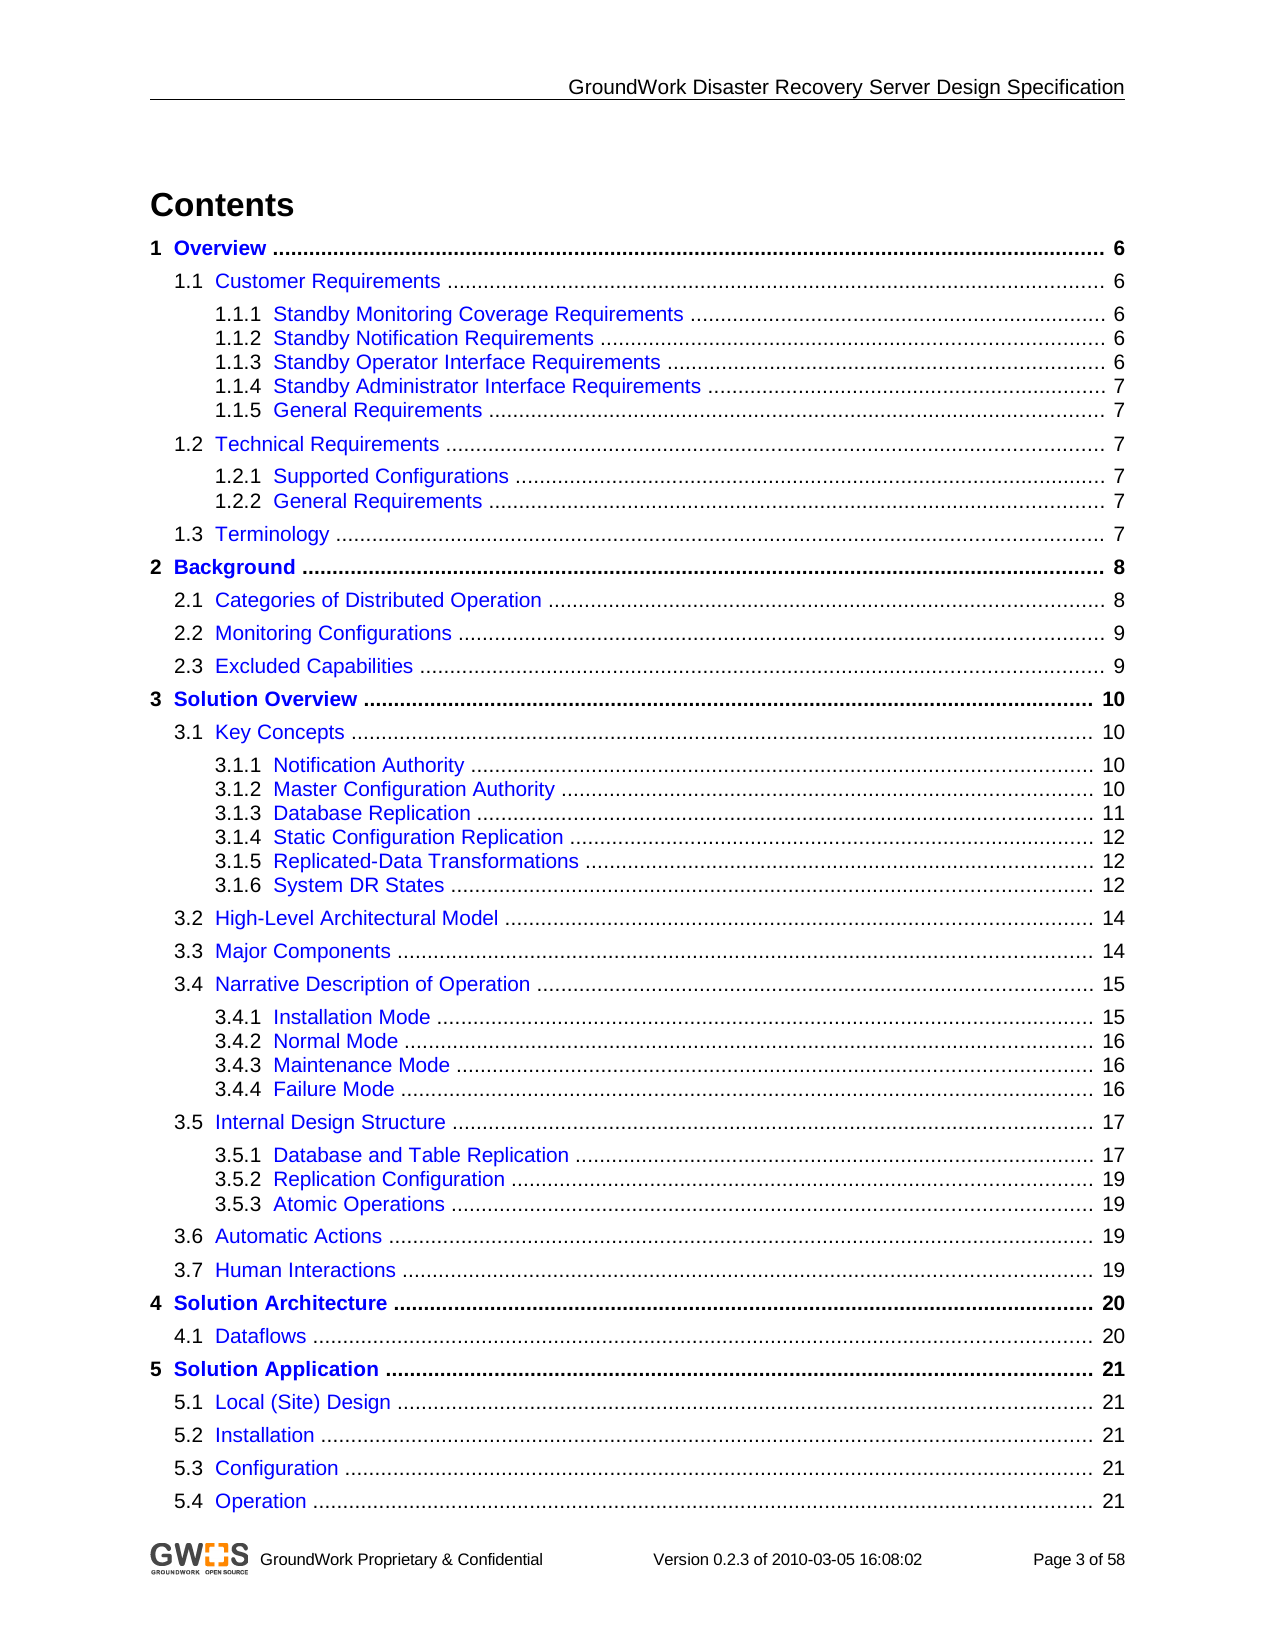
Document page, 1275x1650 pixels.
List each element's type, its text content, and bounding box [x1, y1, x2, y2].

text 1.1.4 Standby Administrator Interface Requirements 7 [214, 374, 1125, 398]
text 3.1 Key Concepts 10 [174, 720, 1125, 744]
text 1.2.1 Supported Configurations 7 [214, 464, 1125, 488]
text 5 Solution Application 21 [150, 1357, 1125, 1381]
text 1.3 Terminology 7 [174, 522, 1125, 546]
text 3.1.1 Notification Authority 10 [214, 753, 1125, 777]
text 1.2.2 General Requirements 7 [214, 488, 1125, 513]
picture [150, 1543, 248, 1575]
text 2.3 Excluded Capabilities 9 [174, 654, 1125, 678]
text 3.3 Major Components 14 [174, 939, 1125, 963]
text 3 Solution Overview 10 [150, 687, 1125, 711]
text 3.5.2 Replication Configuration 19 [214, 1167, 1125, 1191]
text 5.2 Installation 21 [174, 1423, 1125, 1447]
text 3.5.1 Database and Table Replication 17 [214, 1143, 1125, 1167]
text 3.7 Human Interactions 19 [174, 1257, 1125, 1282]
text 3.1.5 Replicated-Data Transformations 12 [214, 849, 1125, 873]
text 4 Solution Architecture 20 [150, 1291, 1125, 1314]
text 1.1.2 Standby Notification Requirements 6 [214, 326, 1125, 350]
text 5.4 Operation 21 [174, 1489, 1125, 1513]
text 3.5.3 Atomic Operations 19 [214, 1191, 1125, 1216]
text 3.5 Internal Design Structure 17 [174, 1110, 1125, 1134]
text 4.1 Dataflows 20 [174, 1323, 1125, 1348]
text 1.2 Technical Requirements 7 [174, 431, 1125, 456]
text 1.1.5 General Requirements 7 [214, 398, 1125, 422]
text 3.6 Automatic Actions 19 [174, 1224, 1125, 1248]
text 1 Overview 6 [150, 236, 1125, 260]
text 3.4.2 Normal Mode 16 [214, 1029, 1125, 1053]
text 3.2 High-Level Architectural Model 14 [174, 906, 1125, 930]
text 2 Background 8 [150, 554, 1125, 579]
text 3.4.4 Failure Mode 16 [214, 1077, 1125, 1101]
text 5.1 Local (Site) Design 21 [174, 1389, 1125, 1414]
text 3.1.2 Master Configuration Authority 10 [214, 777, 1125, 801]
text 3.4.1 Installation Mode 15 [214, 1005, 1125, 1029]
subtitle Contents [150, 185, 1125, 224]
text 3.1.6 System DR States 12 [214, 873, 1125, 897]
text 1.1 Customer Requirements 6 [174, 269, 1125, 293]
text 3.1.3 Database Replication 11 [214, 801, 1125, 825]
text 3.4 Narrative Description of Operation 15 [174, 972, 1125, 996]
text 5.3 Configuration 21 [174, 1456, 1125, 1480]
text 3.4.3 Maintenance Mode 16 [214, 1053, 1125, 1077]
text 3.1.4 Static Configuration Replication 12 [214, 825, 1125, 849]
text 2.2 Monitoring Configurations 9 [174, 621, 1125, 645]
text 2.1 Categories of Distributed Operation 8 [174, 588, 1125, 612]
text 1.1.3 Standby Operator Interface Requirements 6 [214, 350, 1125, 374]
text 1.1.1 Standby Monitoring Coverage Requirements 6 [214, 302, 1125, 326]
